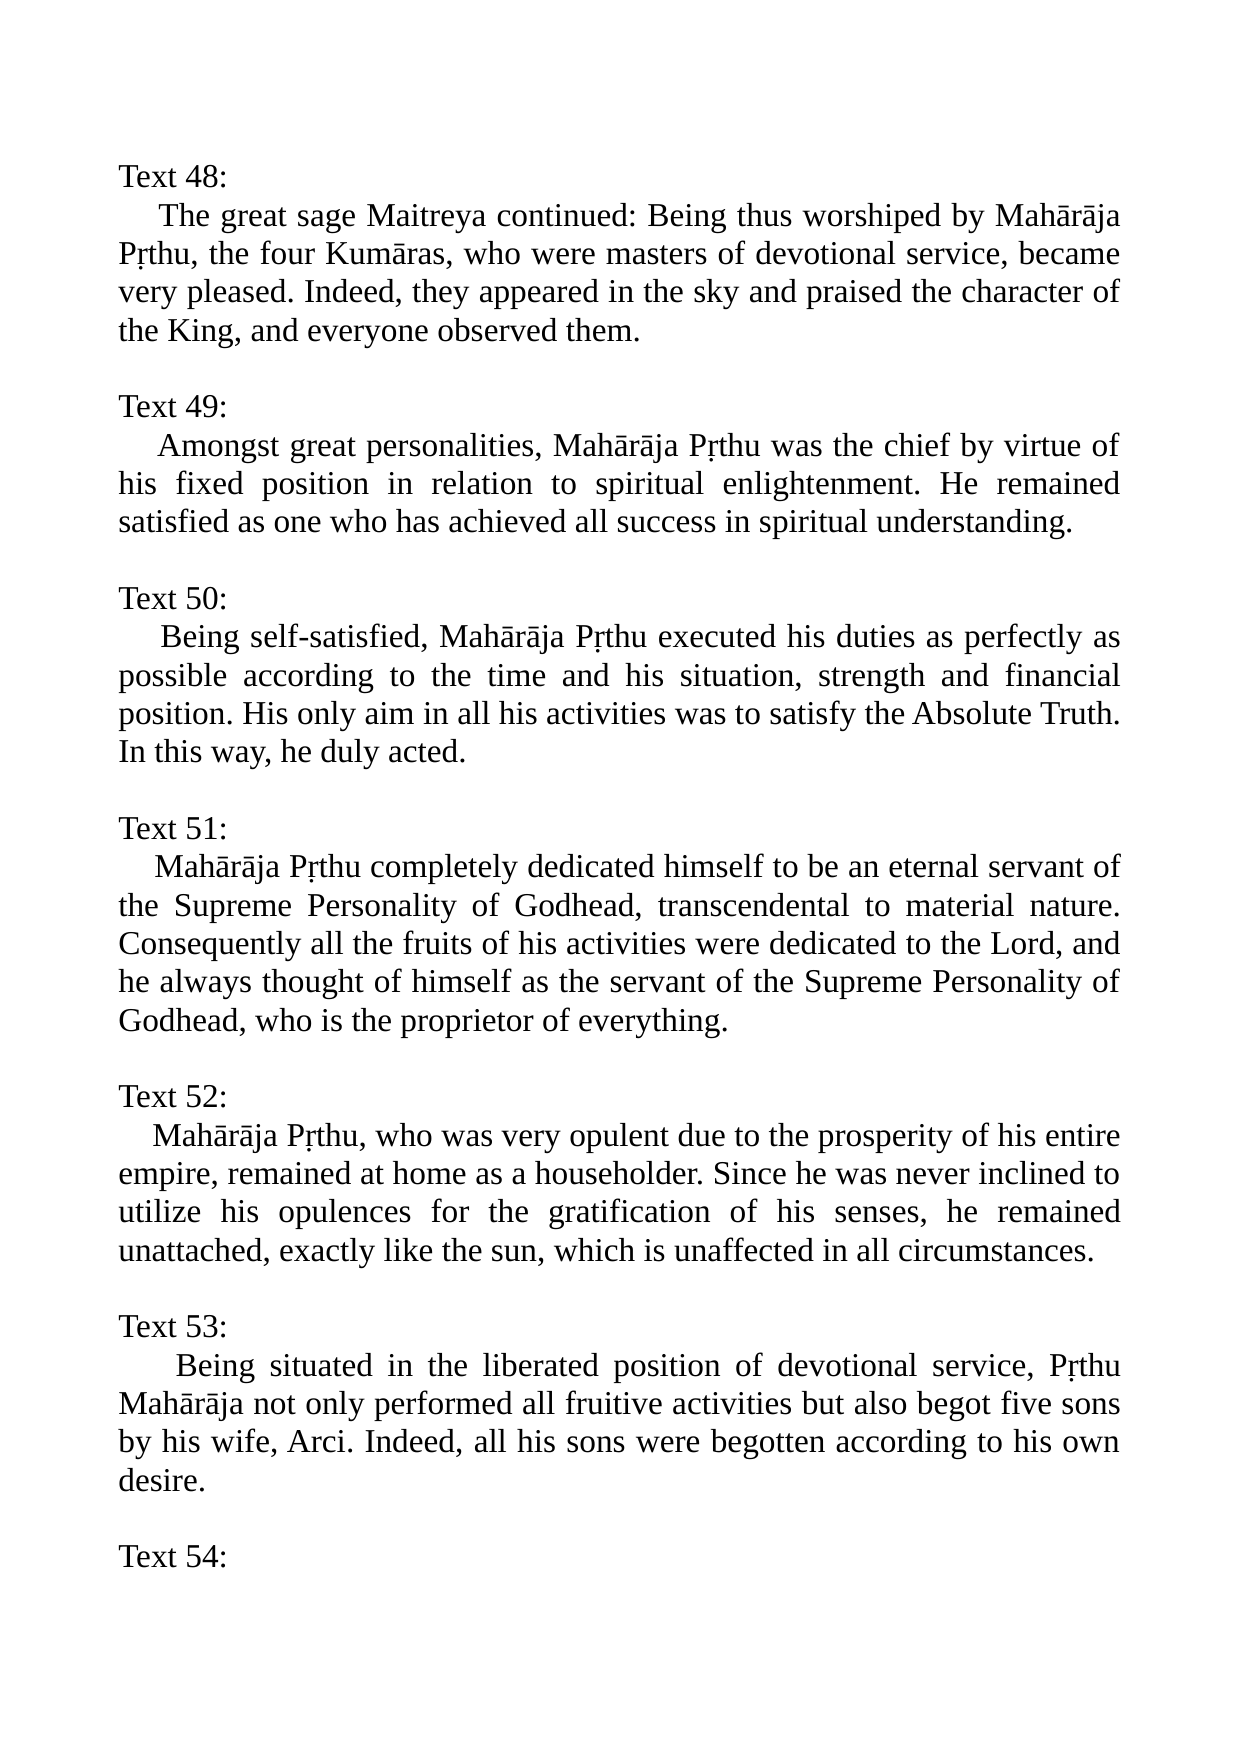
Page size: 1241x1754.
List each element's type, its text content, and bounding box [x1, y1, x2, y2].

text Text 53: [118, 1306, 1122, 1345]
text Text 50: [118, 578, 1122, 616]
text Amongst great personalities, Mahārāja Pṛthu was the chief by virtue of his fixed position in relation to spiritual enlightenment. He remained satisfied as one who has achieved all success in spiritual understanding. [118, 425, 1122, 540]
text Being situated in the liberated position of devotional service, Pṛthu Mahārāja not only performed all fruitive activities but also begot five sons by his wife, Arci. Indeed, all his sons were begotten according to his own desire. [118, 1345, 1122, 1498]
text Text 51: [118, 808, 1122, 846]
text The great sage Maitreya continued: Being thus worshiped by Mahārāja Pṛthu, the four Kumāras, who were masters of devotional service, became very pleased. Indeed, they appeared in the sky and praised the character of the King, and everyone observed them. [118, 195, 1122, 348]
text Being self-satisfied, Mahārāja Pṛthu executed his duties as perfectly as possible according to the time and his situation, strength and financial position. His only aim in all his activities was to satisfy the Absolute Truth. In this way, he duly acted. [118, 616, 1122, 770]
text Text 49: [118, 386, 1122, 425]
text Mahārāja Pṛthu, who was very opulent due to the prosperity of his entire empire, remained at home as a householder. Since he was never inclined to utilize his opulences for the gratification of his senses, he remained unattached, exactly like the sun, which is unaffected in all circumstances. [118, 1115, 1122, 1268]
text Text 48: [118, 156, 1122, 195]
text Text 52: [118, 1076, 1122, 1115]
text Mahārāja Pṛthu completely dedicated himself to be an eternal servant of the Supreme Personality of Godhead, transcendental to material nature. Consequently all the fruits of his activities were dedicated to the Lord, and he always thought of himself as the servant of the Supreme Personality of Godhead, who is the proprietor of everything. [118, 846, 1122, 1038]
text Text 54: [118, 1536, 1122, 1575]
